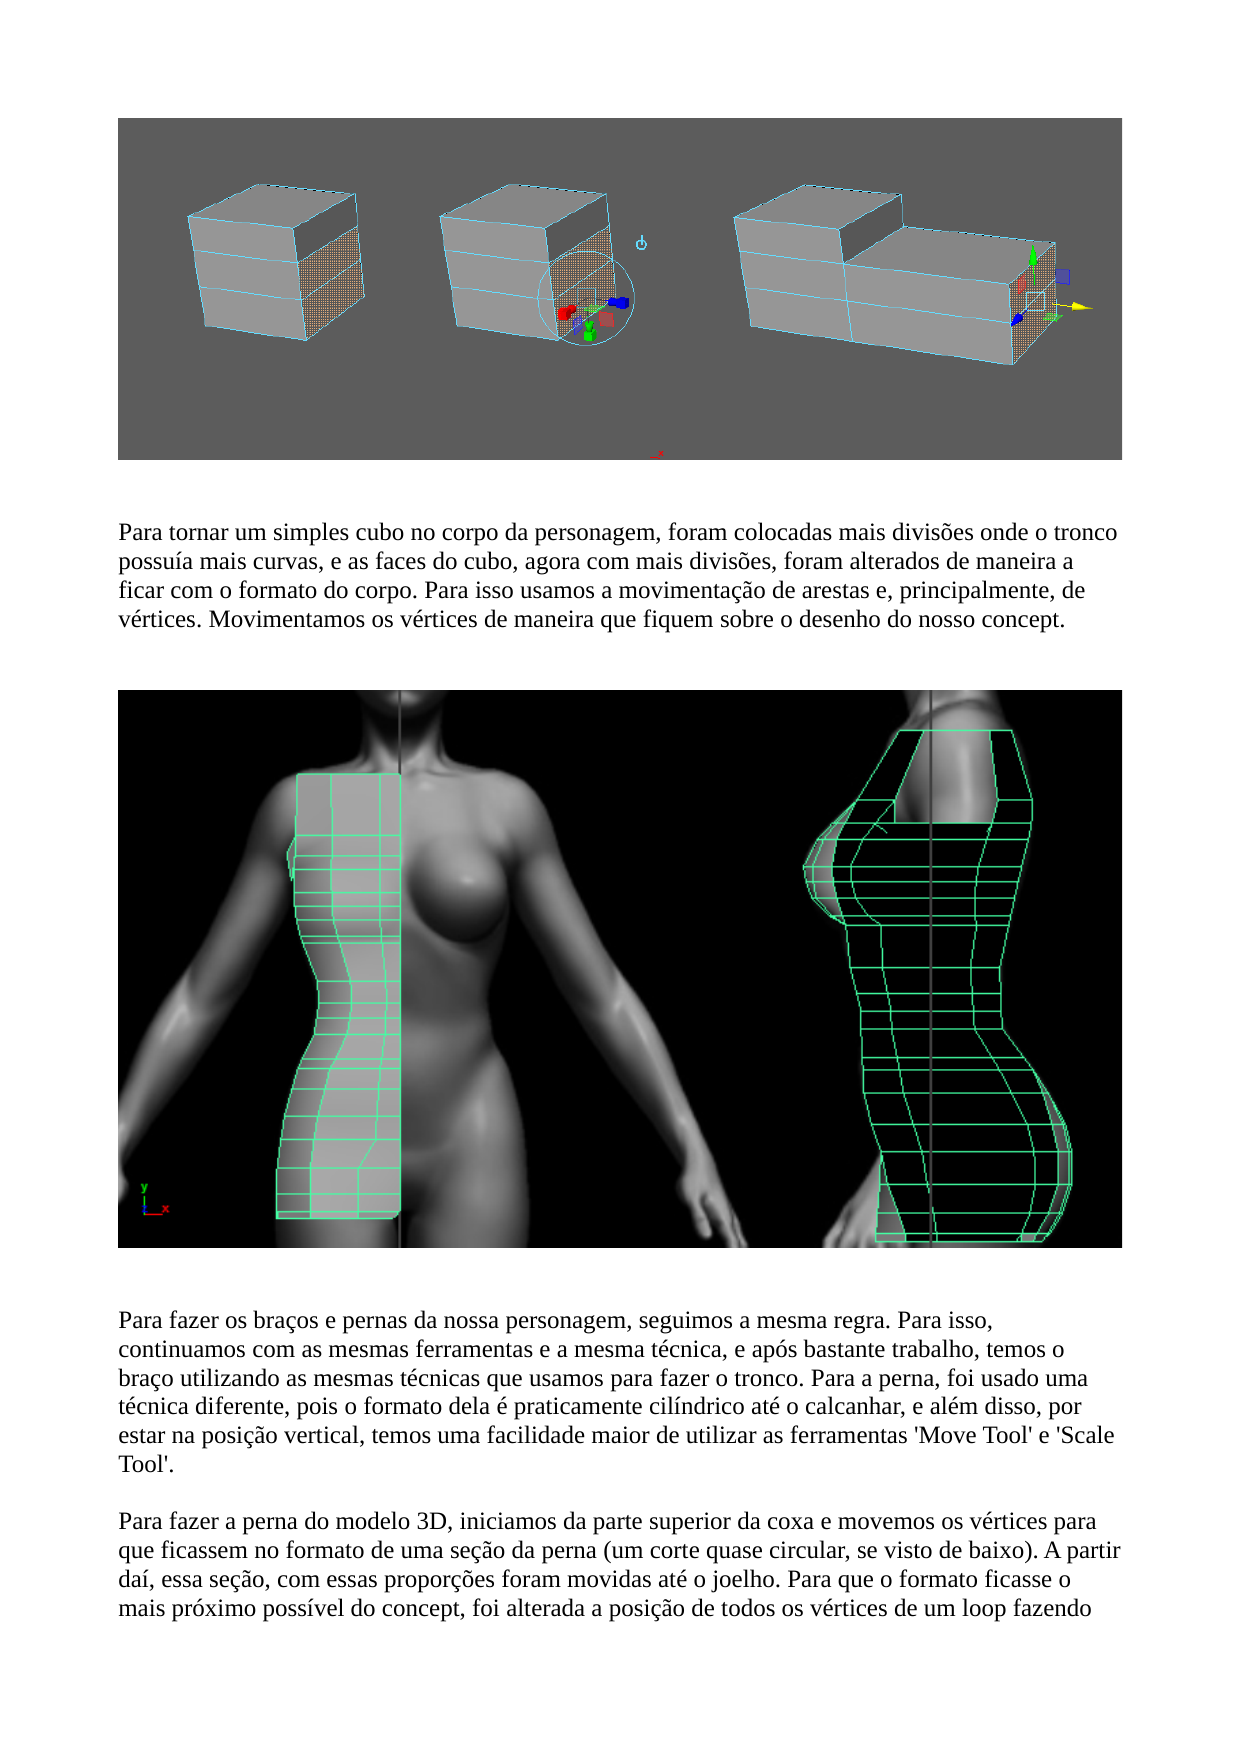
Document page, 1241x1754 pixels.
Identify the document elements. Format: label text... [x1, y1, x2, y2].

picture [118, 118, 1123, 460]
text Para fazer os braços e pernas da nossa personagem, seguimos a mesma regra. Para isso, continuamos com as mesmas ferramentas e a mesma técnica, e após bastante trabalho, temos o braço utilizando as mesmas técnicas que usamos para fazer o tronco. Para a perna, foi usado uma técnica diferente, pois o formato dela é praticamente cilíndrico até o calcanhar, e além disso, por estar na posição vertical, temos uma facilidade maior de utilizar as ferramentas 'Move Tool' e 'Scale Tool'. [118, 1305, 1122, 1478]
picture [118, 690, 1123, 1248]
text Para fazer a perna do modelo 3D, iniciamos da parte superior da coxa e movemos os vértices para que ficassem no formato de uma seção da perna (um corte quase circular, se visto de baixo). A partir daí, essa seção, com essas proporções foram movidas até o joelho. Para que o formato ficasse o mais próximo possível do concept, foi alterada a posição de todos os vértices de um loop fazendo [118, 1506, 1122, 1621]
text Para tornar um simples cubo no corpo da personagem, foram colocadas mais divisões onde o tronco possuía mais curvas, e as faces do cubo, agora com mais divisões, foram alterados de maneira a ficar com o formato do corpo. Para isso usamos a movimentação de arestas e, principalmente, de vértices. Movimentamos os vértices de maneira que fiquem sobre o desenho do nosso concept. [118, 517, 1122, 632]
